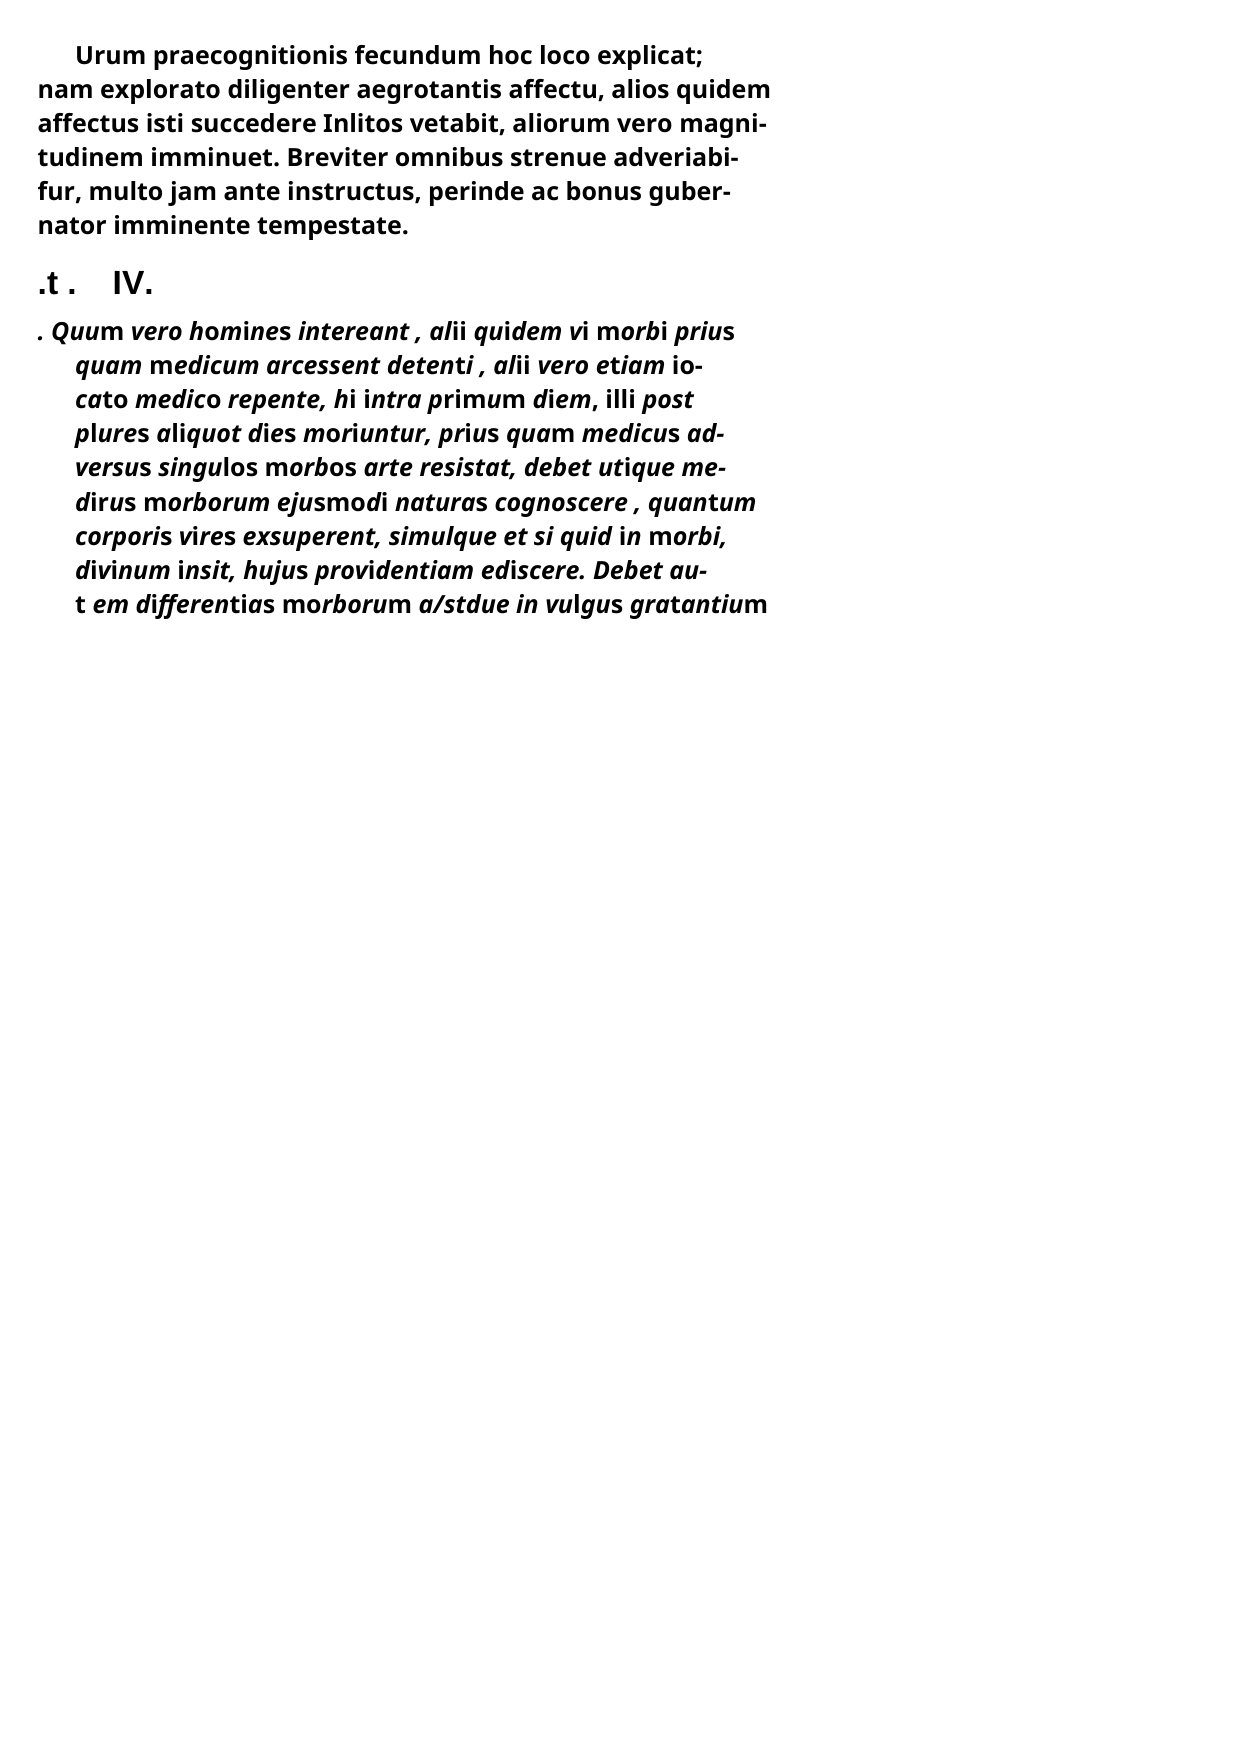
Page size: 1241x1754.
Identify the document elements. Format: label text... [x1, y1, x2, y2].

text . Quum vero homines intereant , alii quidem vi morbi prius quam medicum arcessent detenti , alii vero etiam io- cato medico repente, hi intra primum diem, illi post plures aliquot dies moriuntur, prius quam medicus ad- versus singulos morbos arte resistat, debet utique me- dirus morborum ejusmodi naturas cognoscere , quantum corporis vires exsuperent, simulque et si quid in morbi, divinum insit, hujus providentiam ediscere. Debet au- t em differentias morborum a/stdue in vulgus gratantium [37, 314, 1203, 620]
text Urum praecognitionis fecundum hoc loco explicat; nam explorato diligenter aegrotantis affectu, alios quidem affectus isti succedere Inlitos vetabit, aliorum vero magni- tudinem imminuet. Breviter omnibus strenue adveriabi- fur, multo jam ante instructus, perinde ac bonus guber- nator imminente tempestate. [37, 37, 1203, 242]
subtitle .t . IV. [37, 263, 1203, 301]
